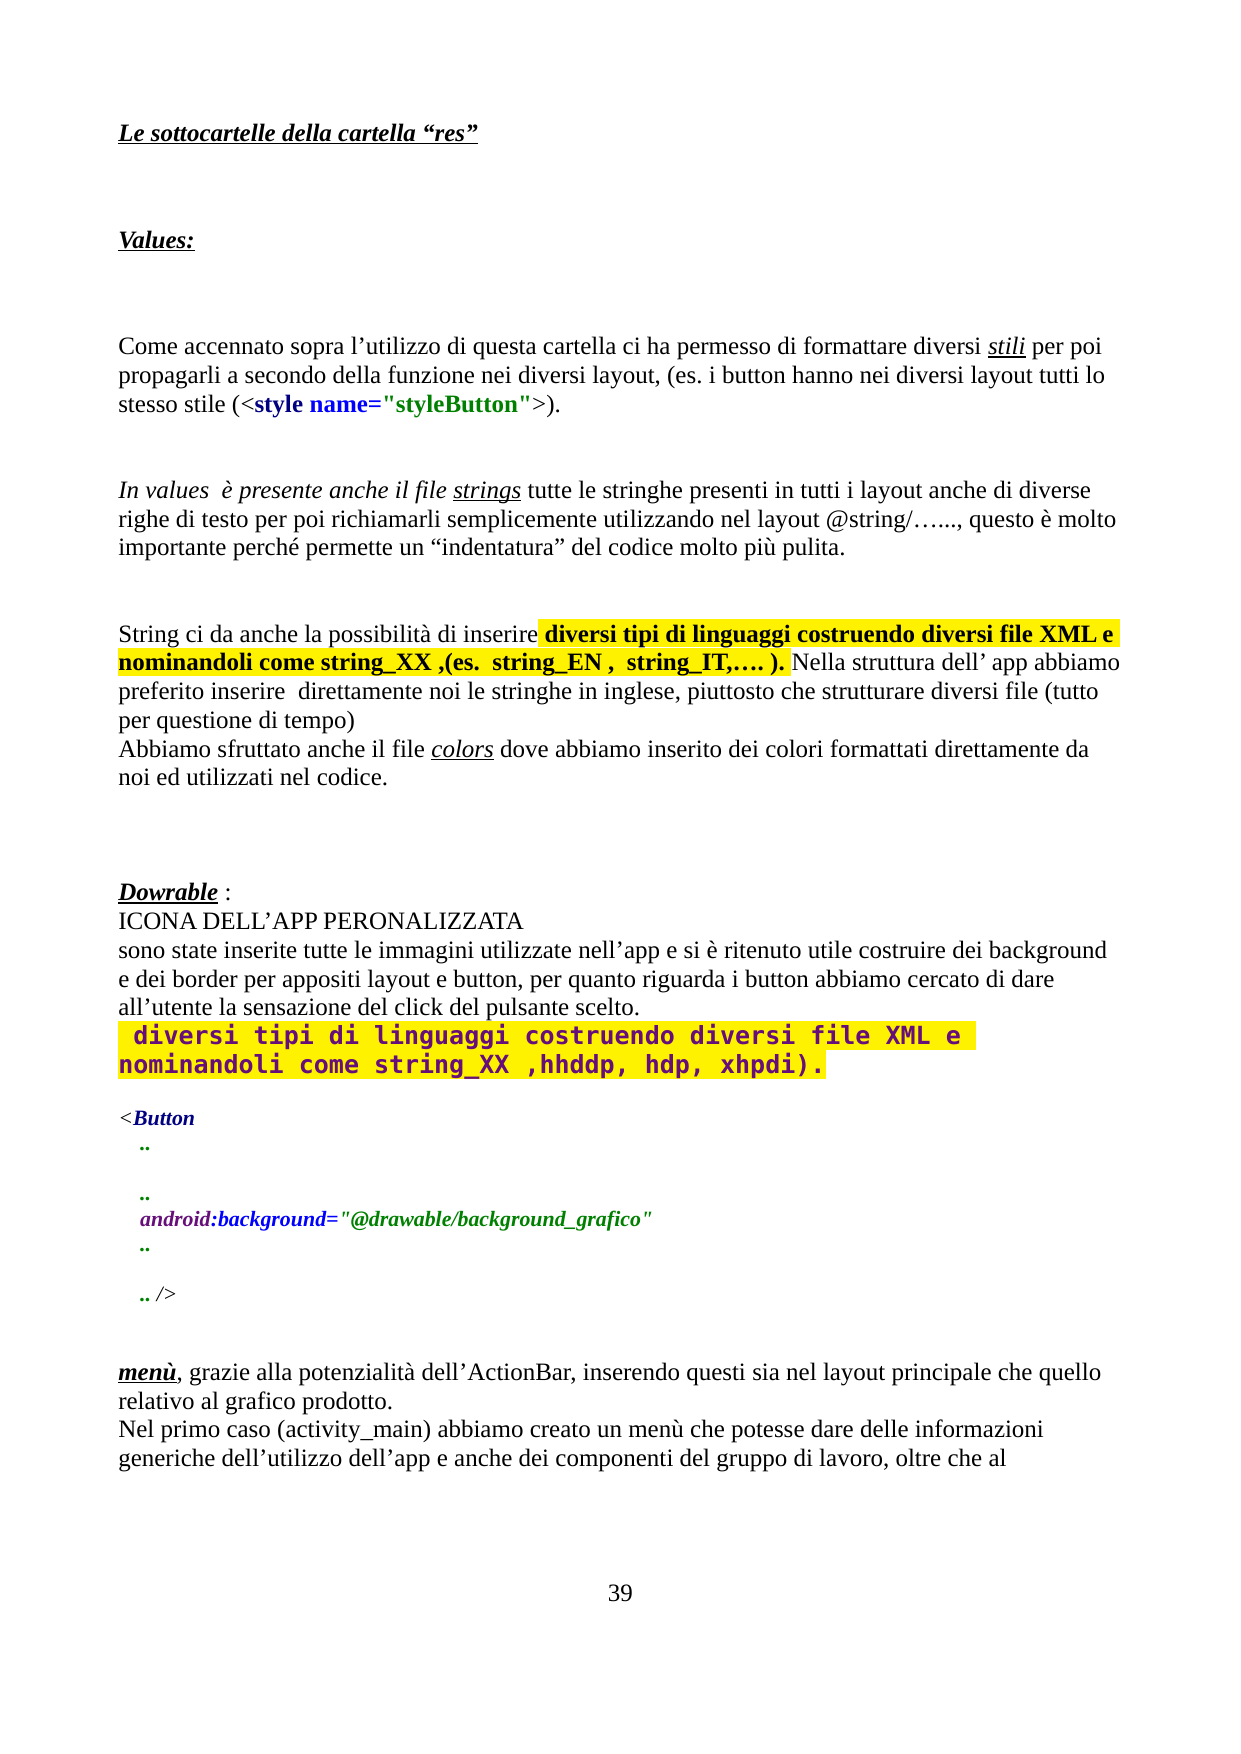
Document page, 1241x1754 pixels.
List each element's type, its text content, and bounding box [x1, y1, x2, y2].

text Come accennato sopra l’utilizzo di questa cartella ci ha permesso di formattare diversi stili per poi propagarli a secondo della funzione nei diversi layout, (es. i button hanno nei diversi layout tutti lo stesso stile (<style name="styleButton">). [118, 331, 1122, 417]
text Values: [118, 225, 1122, 253]
text ICONA DELL’APP PERONALIZZATA [118, 906, 1122, 935]
text String ci da anche la possibilità di inserire diversi tipi di linguaggi costruendo diversi file XML e nominandoli come string_XX ,(es. string_EN , string_IT,…. ). Nella struttura dell’ app abbiamo preferito inserire direttamente noi le stringhe in inglese, piuttosto che strutturare diversi file (tutto per questione di tempo) [118, 619, 1122, 734]
text sono state inserite tutte le immagini utilizzate nell’app e si è ritenuto utile costruire dei background e dei border per appositi layout e button, per quanto riguarda i button abbiamo cercato di dare all’utente la sensazione del click del pulsante scelto. [118, 935, 1122, 1021]
text menù, grazie alla potenzialità dell’ActionBar, inserendo questi sia nel layout principale che quello relativo al grafico prodotto. [118, 1357, 1122, 1414]
text Dowrable : [118, 877, 1122, 906]
text Abbiamo sfruttato anche il file colors dove abbiamo inserito dei colori formattati direttamente da noi ed utilizzati nel codice. [118, 734, 1122, 791]
text .. /> [118, 1281, 1122, 1306]
text Nel primo caso (activity_main) abbiamo creato un menù che potesse dare delle informazioni generiche dell’utilizzo dell’app e anche dei componenti del gruppo di lavoro, oltre che al [118, 1414, 1122, 1472]
text diversi tipi di linguaggi costruendo diversi file XML e nominandoli come string_XX ,hhddp, hdp, xhpdi). [118, 1021, 1122, 1079]
text <Button .. [118, 1105, 1122, 1155]
text .. android:background="@drawable/background_grafico" .. [118, 1180, 1122, 1256]
text Le sottocartelle della cartella “res” [118, 118, 1122, 147]
text In values è presente anche il file strings tutte le stringhe presenti in tutti i layout anche di diverse righe di testo per poi richiamarli semplicemente utilizzando nel layout @string/…..., questo è molto importante perché permette un “indentatura” del codice molto più pulita. [118, 475, 1122, 561]
